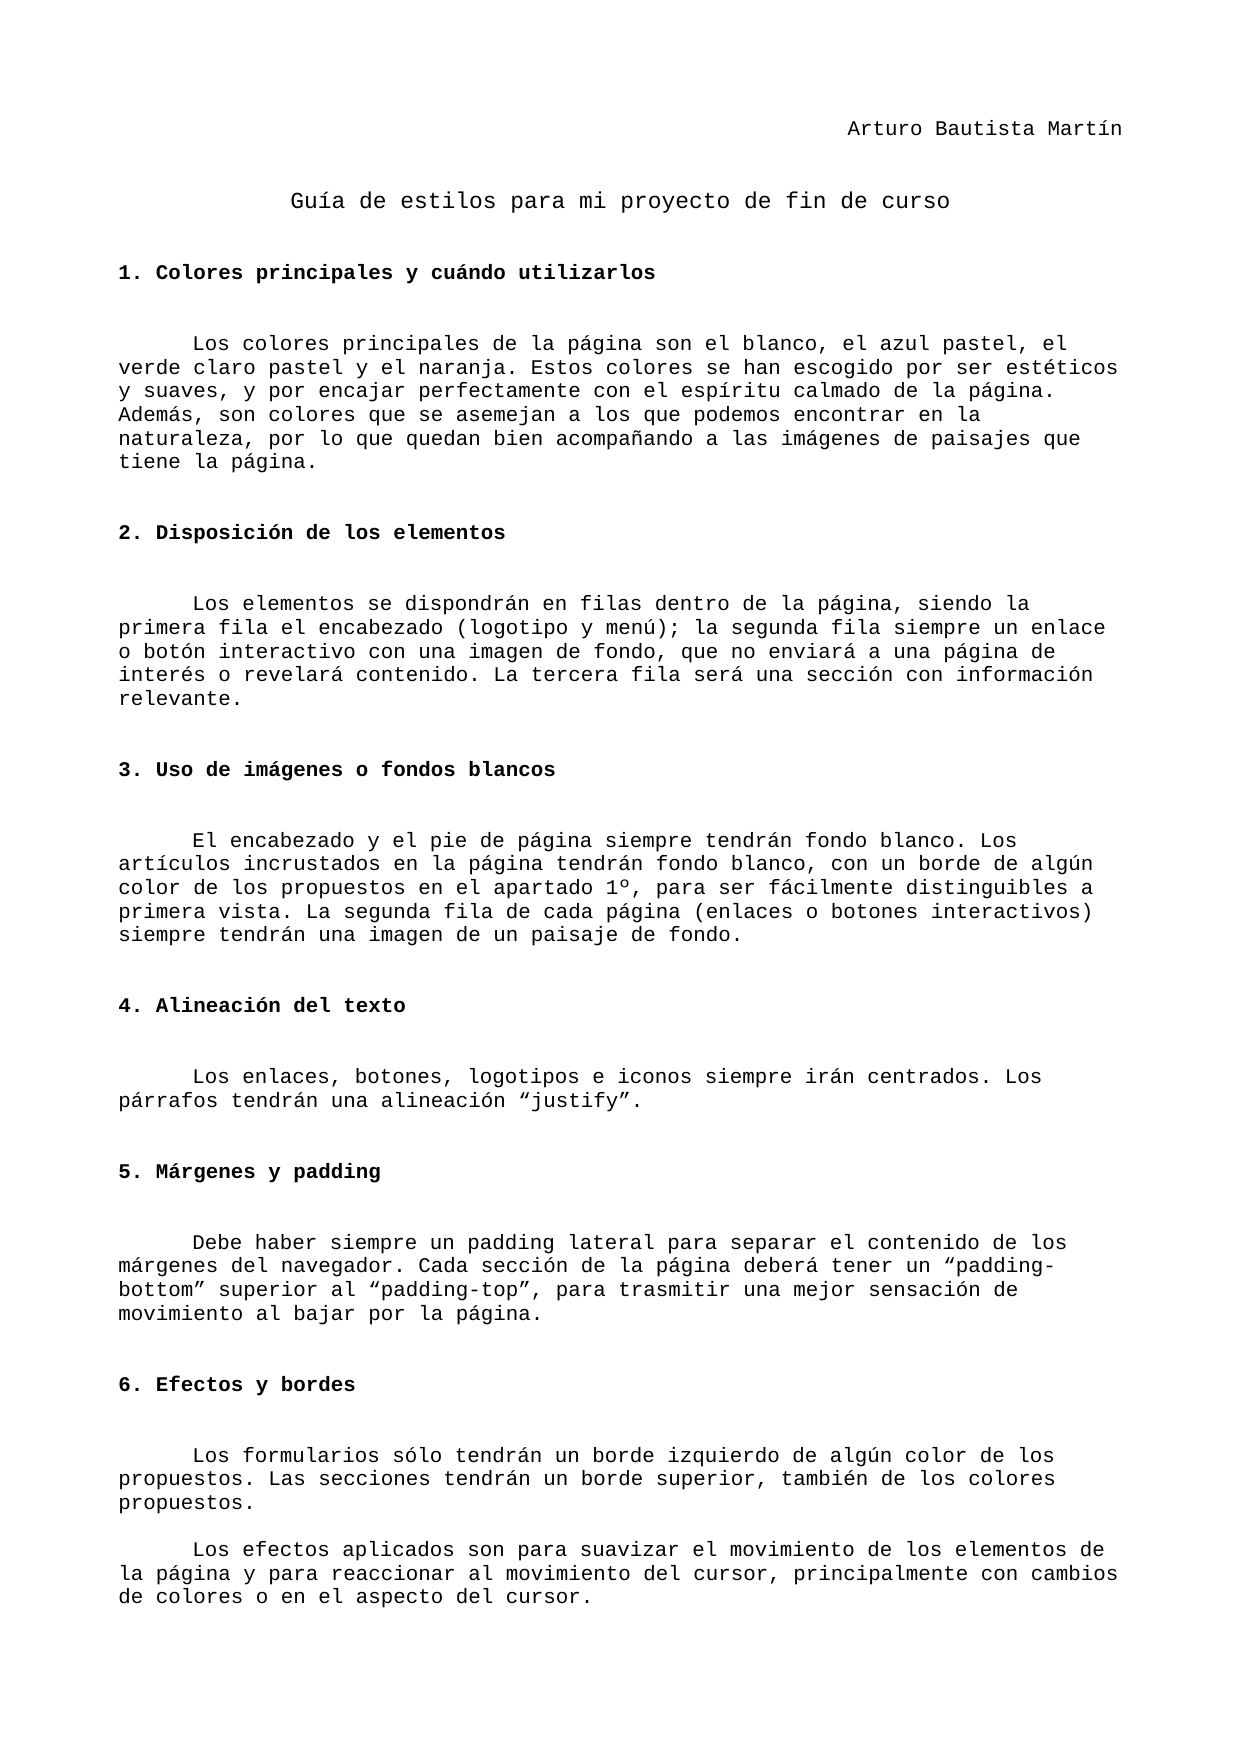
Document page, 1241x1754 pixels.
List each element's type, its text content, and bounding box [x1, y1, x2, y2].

text Arturo Bautista Martín [118, 118, 1122, 142]
text Guía de estilos para mi proyecto de fin de curso [118, 189, 1122, 215]
text 5. Márgenes y padding [118, 1161, 1122, 1184]
text Los elementos se dispondrán en filas dentro de la página, siendo la primera fila el encabezado (logotipo y menú); la segunda fila siempre un enlace o botón interactivo con una imagen de fondo, que no enviará a una página de interés o revelará contenido. La tercera fila será una sección con información relevante. [118, 593, 1122, 712]
text El encabezado y el pie de página siempre tendrán fondo blanco. Los artículos incrustados en la página tendrán fondo blanco, con un borde de algún color de los propuestos en el apartado 1º, para ser fácilmente distinguibles a primera vista. La segunda fila de cada página (enlaces o botones interactivos) siempre tendrán una imagen de un paisaje de fondo. [118, 830, 1122, 948]
text Los formularios sólo tendrán un borde izquierdo de algún color de los propuestos. Las secciones tendrán un borde superior, también de los colores propuestos. [118, 1444, 1122, 1516]
text 1. Colores principales y cuándo utilizarlos [118, 262, 1122, 286]
text 3. Uso de imágenes o fondos blancos [118, 759, 1122, 782]
text 6. Efectos y bordes [118, 1374, 1122, 1397]
text Los efectos aplicados son para suavizar el movimiento de los elementos de la página y para reaccionar al movimiento del cursor, principalmente con cambios de colores o en el aspecto del cursor. [118, 1539, 1122, 1610]
text 4. Alineación del texto [118, 995, 1122, 1019]
text 2. Disposición de los elementos [118, 522, 1122, 546]
text Los enlaces, botones, logotipos e iconos siempre irán centrados. Los párrafos tendrán una alineación “justify”. [118, 1066, 1122, 1113]
text Debe haber siempre un padding lateral para separar el contenido de los márgenes del navegador. Cada sección de la página deberá tener un “padding-bottom” superior al “padding-top”, para trasmitir una mejor sensación de movimiento al bajar por la página. [118, 1232, 1122, 1326]
text Los colores principales de la página son el blanco, el azul pastel, el verde claro pastel y el naranja. Estos colores se han escogido por ser estéticos y suaves, y por encajar perfectamente con el espíritu calmado de la página. Además, son colores que se asemejan a los que podemos encontrar en la naturaleza, por lo que quedan bien acompañando a las imágenes de paisajes que tiene la página. [118, 333, 1122, 475]
